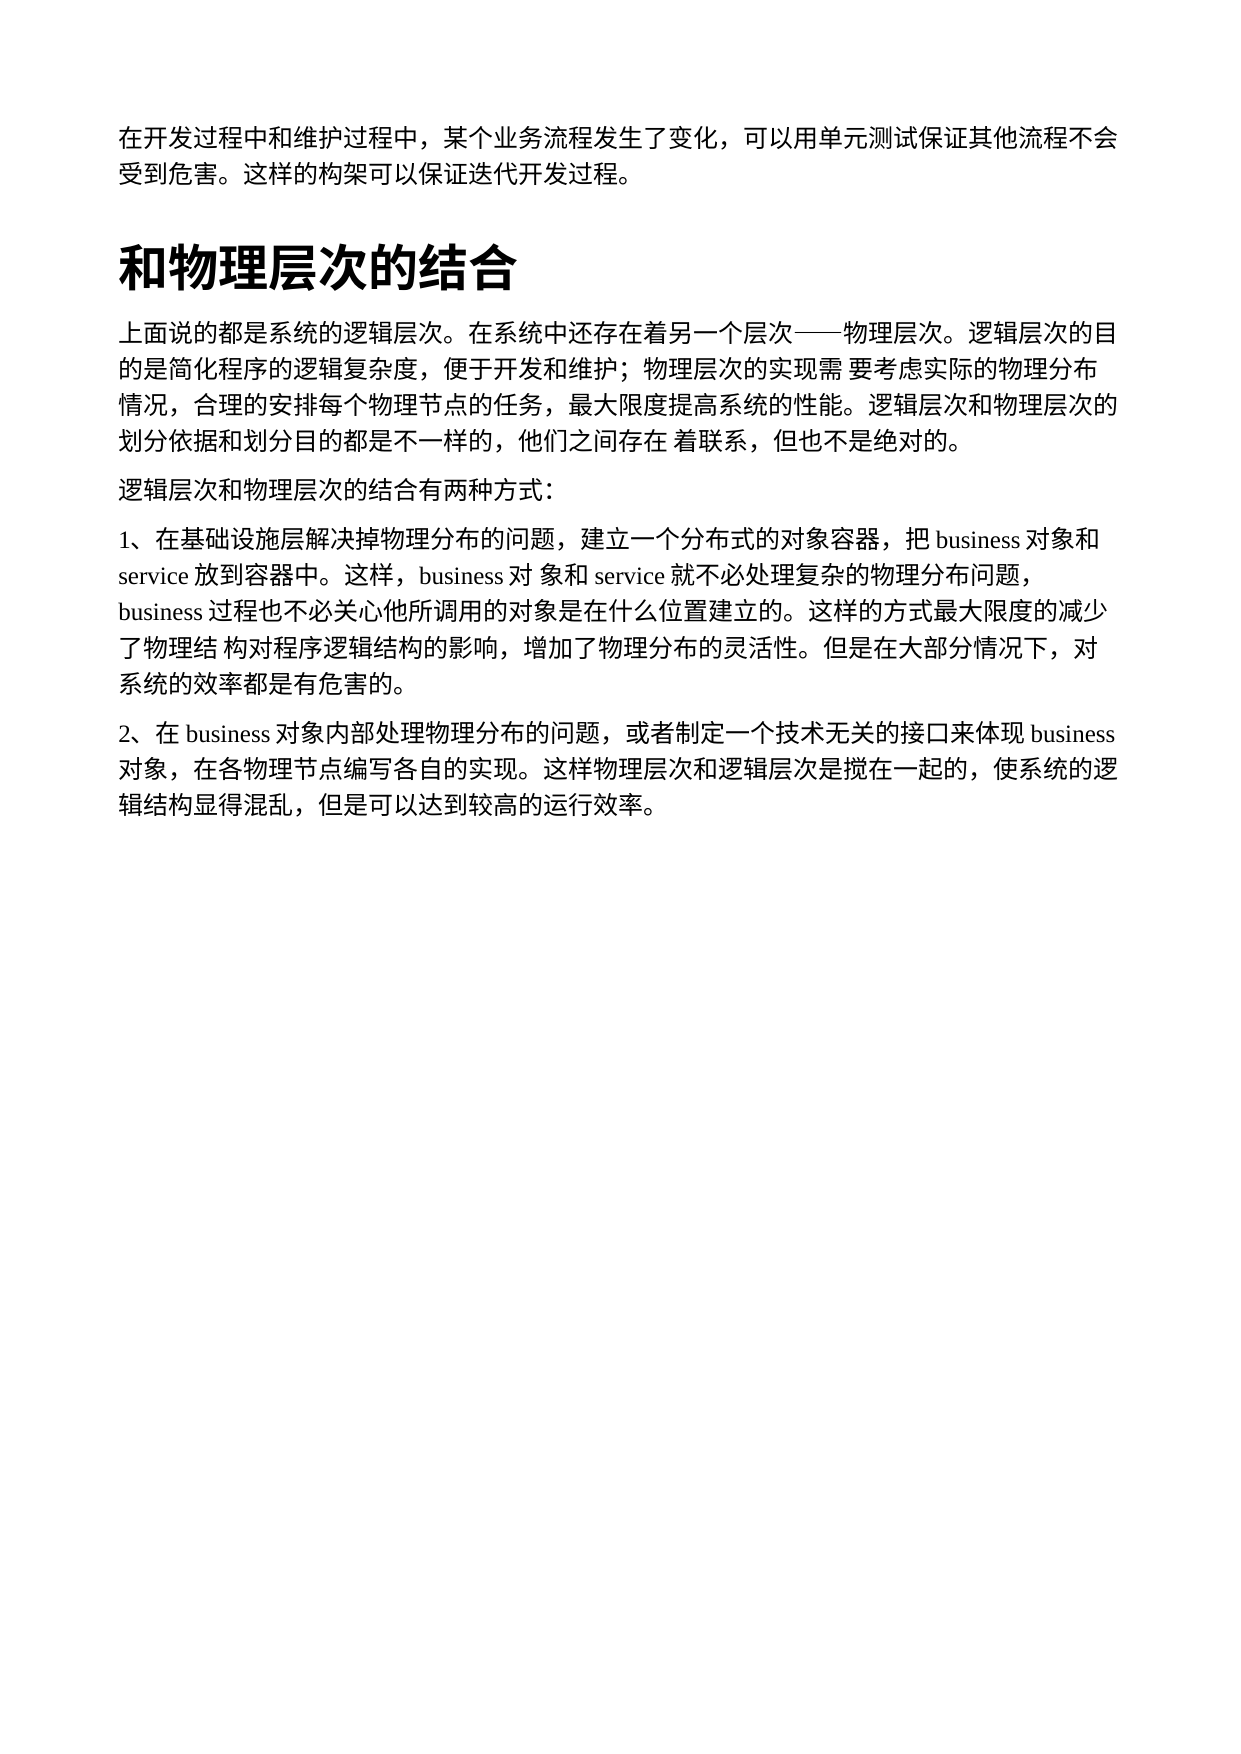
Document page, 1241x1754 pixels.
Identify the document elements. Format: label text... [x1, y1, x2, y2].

text 对这三个层次的测试结果不仅保证了程序的运行时正确性，也是对程序的业务流程进行测试。在开发过程中和维护过程中，某个业务流程发生了变化，可以用单元测试保证其他流程不会受到危害。这样的构架可以保证迭代开发过程。 [118, 118, 1122, 191]
text 2、在business对象内部处理物理分布的问题，或者制定一个技术无关的接口来体现business对象，在各物理节点编写各自的实现。这样物理层次和逻辑层次是搅在一起的，使系统的逻辑结构显得混乱，但是可以达到较高的运行效率。 [118, 713, 1122, 822]
subtitle 和物理层次的结合 [118, 228, 1122, 301]
text 1、在基础设施层解决掉物理分布的问题，建立一个分布式的对象容器，把business对象和service放到容器中。这样，business对 象和service就不必处理复杂的物理分布问题，business过程也不必关心他所调用的对象是在什么位置建立的。这样的方式最大限度的减少了物理结 构对程序逻辑结构的影响，增加了物理分布的灵活性。但是在大部分情况下，对系统的效率都是有危害的。 [118, 519, 1122, 701]
text 逻辑层次和物理层次的结合有两种方式： [118, 471, 1122, 507]
text 上面说的都是系统的逻辑层次。在系统中还存在着另一个层次――物理层次。逻辑层次的目的是简化程序的逻辑复杂度，便于开发和维护；物理层次的实现需 要考虑实际的物理分布情况，合理的安排每个物理节点的任务，最大限度提高系统的性能。逻辑层次和物理层次的划分依据和划分目的都是不一样的，他们之间存在 着联系，但也不是绝对的。 [118, 313, 1122, 458]
